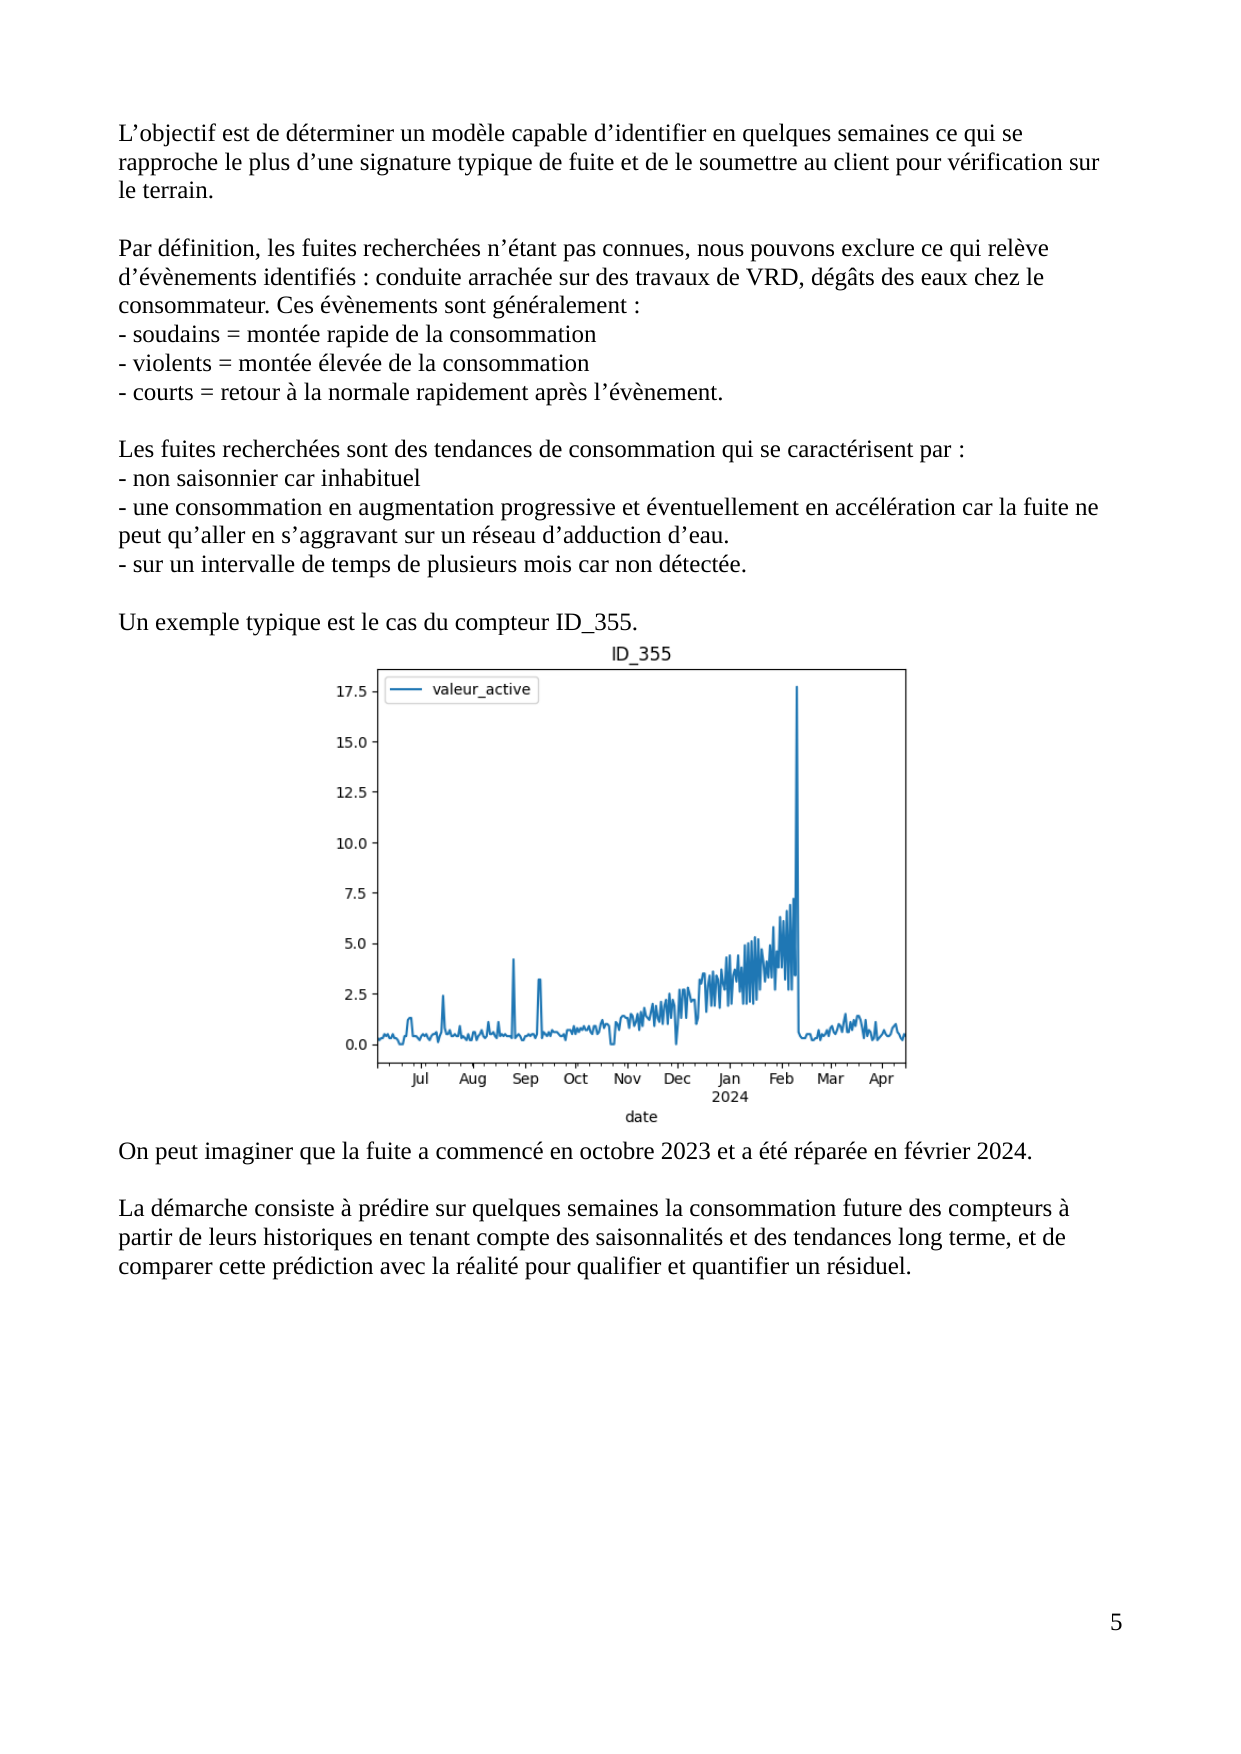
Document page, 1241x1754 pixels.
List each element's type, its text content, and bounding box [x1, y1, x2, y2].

picture [325, 635, 916, 1136]
list - soudains = montée rapide de la consommation [118, 319, 1122, 348]
text L’objectif est de déterminer un modèle capable d’identifier en quelques semaines ce qui se rapproche le plus d’une signature typique de fuite et de le soumettre au client pour vérification sur le terrain. [118, 118, 1122, 204]
text Par définition, les fuites recherchées n’étant pas connues, nous pouvons exclure ce qui relève d’évènements identifiés : conduite arrachée sur des travaux de VRD, dégâts des eaux chez le consommateur. Ces évènements sont généralement : [118, 233, 1122, 319]
list - violents = montée élevée de la consommation [118, 348, 1122, 377]
text On peut imaginer que la fuite a commencé en octobre 2023 et a été réparée en février 2024. [118, 636, 1122, 1164]
list - non saisonnier car inhabituel [118, 463, 1122, 492]
text La démarche consiste à prédire sur quelques semaines la consommation future des compteurs à partir de leurs historiques en tenant compte des saisonnalités et des tendances long terme, et de comparer cette prédiction avec la réalité pour qualifier et quantifier un résiduel. [118, 1193, 1122, 1279]
list - une consommation en augmentation progressive et éventuellement en accélération car la fuite ne peut qu’aller en s’aggravant sur un réseau d’adduction d’eau. [118, 492, 1122, 549]
text Les fuites recherchées sont des tendances de consommation qui se caractérisent par : [118, 434, 1122, 463]
list - courts = retour à la normale rapidement après l’évènement. [118, 377, 1122, 406]
list - sur un intervalle de temps de plusieurs mois car non détectée. [118, 549, 1122, 578]
text Un exemple typique est le cas du compteur ID_355. [118, 607, 1122, 636]
